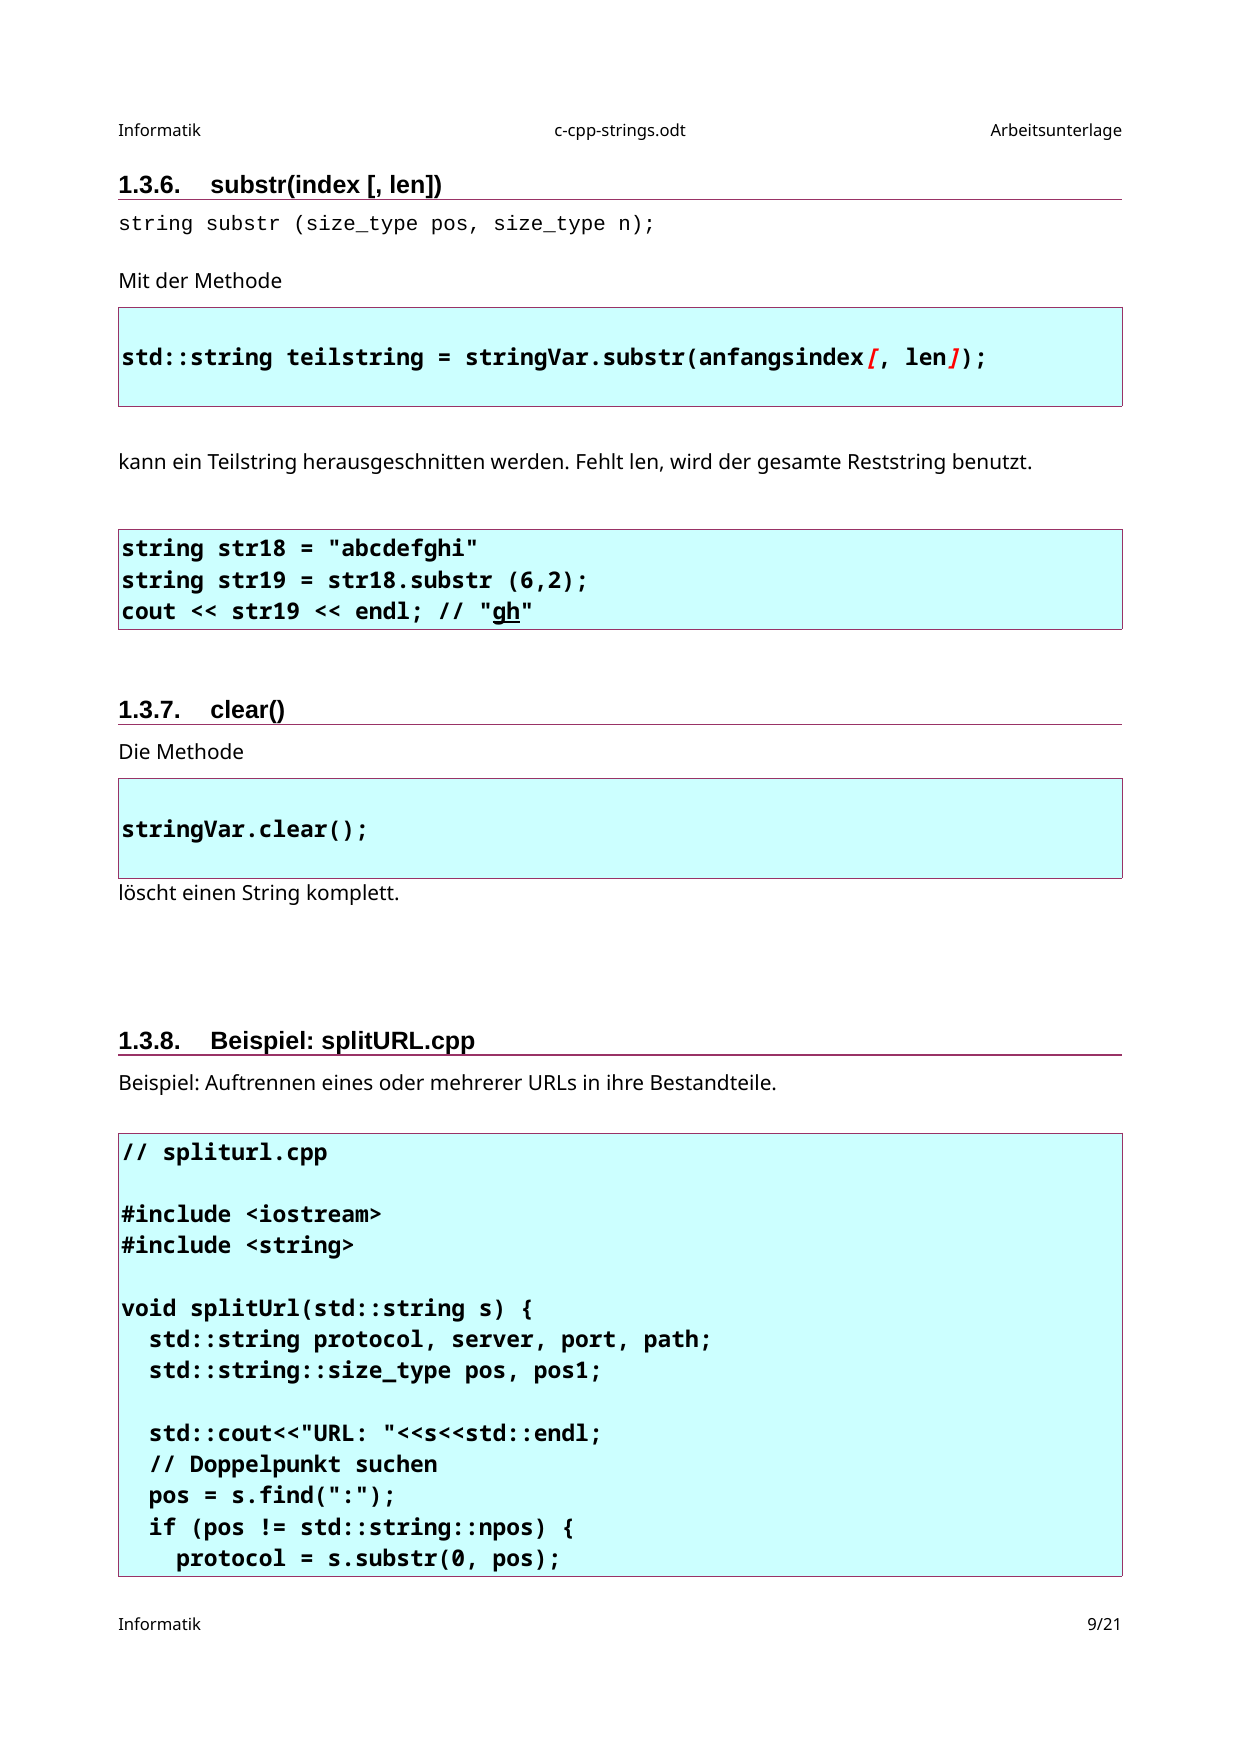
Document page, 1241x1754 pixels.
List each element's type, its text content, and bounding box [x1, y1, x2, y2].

text Beispiel: Auftrennen eines oder mehrerer URLs in ihre Bestandteile. [118, 1068, 1122, 1097]
text void splitUrl(std::string s) { [119, 1289, 1122, 1320]
subtitle substr(index [, len]) [118, 170, 1122, 199]
text pos = s.find(":"); [119, 1476, 1122, 1508]
text #include <string> [119, 1226, 1122, 1258]
text löscht einen String komplett. [118, 879, 1122, 906]
subtitle Beispiel: splitURL.cpp [118, 1026, 1122, 1054]
text std::cout<<"URL: "<<s<<std::endl; [119, 1414, 1122, 1445]
text string str18 = "abcdefghi" [119, 530, 1122, 561]
text protocol = s.substr(0, pos); [119, 1539, 1122, 1576]
text std::string teilstring = stringVar.substr(anfangsindex[, len]); [119, 338, 1122, 369]
text cout << str19 << endl; // "gh" [119, 592, 1122, 629]
text Die Methode [118, 737, 1122, 766]
text #include <iostream> [119, 1195, 1122, 1226]
text std::string protocol, server, port, path; [119, 1320, 1122, 1351]
text if (pos != std::string::npos) { [119, 1508, 1122, 1539]
text string str19 = str18.substr (6,2); [119, 561, 1122, 592]
text stringVar.clear(); [119, 809, 1122, 841]
text // spliturl.cpp [119, 1134, 1122, 1164]
text string substr (size_type pos, size_type n); [118, 213, 1122, 236]
text kann ein Teilstring herausgeschnitten werden. Fehlt len, wird der gesamte Reststring benutzt. [118, 447, 1122, 476]
text std::string::size_type pos, pos1; [119, 1351, 1122, 1383]
text // Doppelpunkt suchen [119, 1445, 1122, 1476]
subtitle clear() [118, 695, 1122, 724]
text Mit der Methode [118, 266, 1122, 294]
